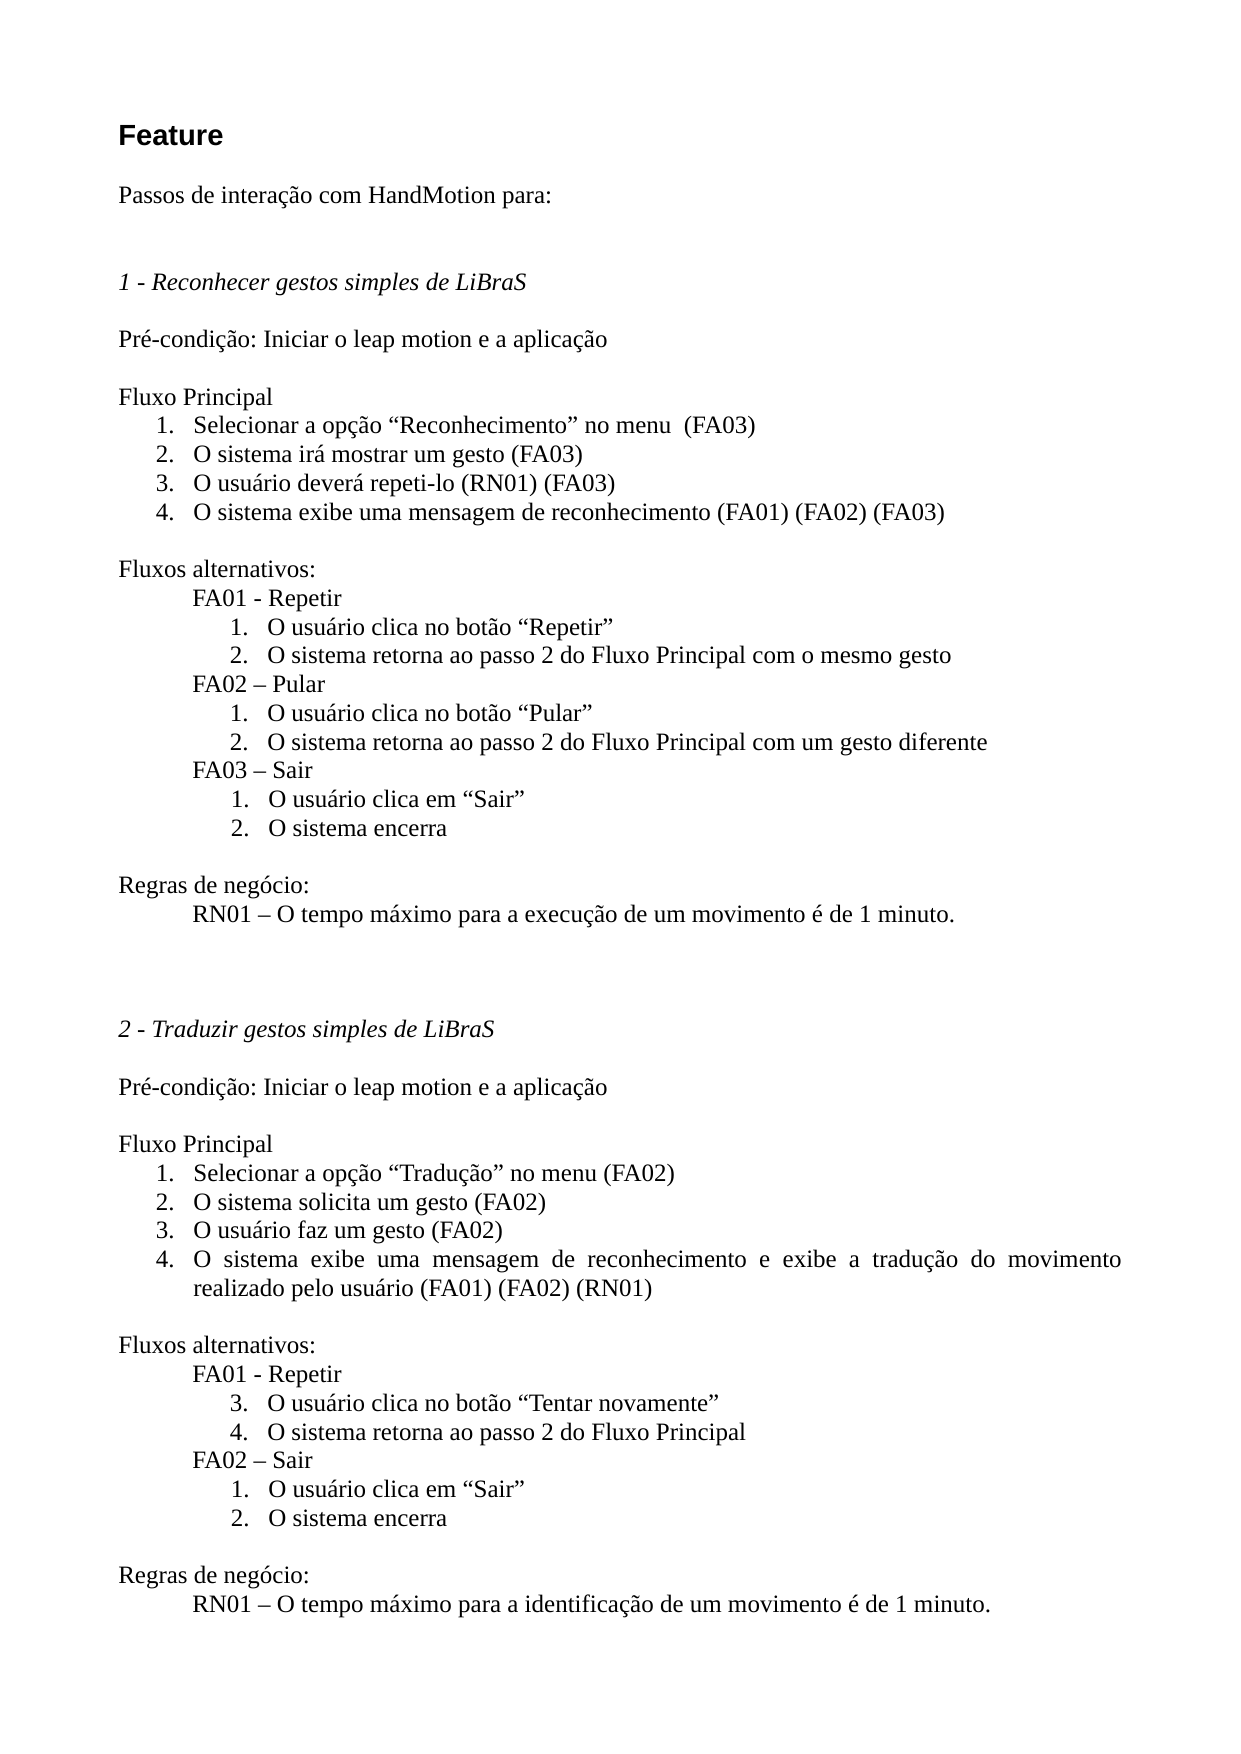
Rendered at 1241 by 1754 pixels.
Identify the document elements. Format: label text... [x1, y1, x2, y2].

list O usuário clica no botão “Repetir” [229, 612, 1122, 640]
text FA03 – Sair [118, 755, 1122, 784]
list O sistema exibe uma mensagem de reconhecimento e exibe a tradução do movimento realizado pelo usuário (FA01) (FA02) (RN01) [156, 1244, 1122, 1302]
list O sistema exibe uma mensagem de reconhecimento (FA01) (FA02) (FA03) [156, 497, 1122, 525]
text Fluxo Principal [118, 1129, 1122, 1158]
list O usuário deverá repeti-lo (RN01) (FA03) [156, 468, 1122, 497]
list O usuário clica no botão “Pular” [229, 698, 1122, 727]
text Regras de negócio: [118, 1560, 1122, 1589]
text Feature [118, 118, 1122, 152]
list Selecionar a opção “Tradução” no menu (FA02) [156, 1158, 1122, 1187]
text Passos de interação com HandMotion para: [118, 180, 1122, 209]
text Fluxos alternativos: [118, 1330, 1122, 1359]
text RN01 – O tempo máximo para a execução de um movimento é de 1 minuto. [118, 899, 1122, 928]
text Pré-condição: Iniciar o leap motion e a aplicação [118, 1072, 1122, 1100]
text FA01 - Repetir [118, 583, 1122, 612]
list O sistema encerra [231, 1503, 1122, 1532]
text 1 - Reconhecer gestos simples de LiBraS [118, 267, 1122, 295]
list O sistema retorna ao passo 2 do Fluxo Principal com o mesmo gesto [229, 640, 1122, 669]
list O sistema irá mostrar um gesto (FA03) [156, 439, 1122, 468]
text 2 - Traduzir gestos simples de LiBraS [118, 1014, 1122, 1043]
text FA01 - Repetir [118, 1359, 1122, 1388]
list O sistema retorna ao passo 2 do Fluxo Principal [229, 1417, 1122, 1445]
list O usuário clica no botão “Tentar novamente” [229, 1388, 1122, 1417]
list O usuário faz um gesto (FA02) [156, 1215, 1122, 1244]
text FA02 – Sair [118, 1445, 1122, 1474]
list Selecionar a opção “Reconhecimento” no menu (FA03) [156, 410, 1122, 439]
text Fluxo Principal [118, 382, 1122, 410]
list O sistema encerra [231, 813, 1122, 842]
text RN01 – O tempo máximo para a identificação de um movimento é de 1 minuto. [118, 1589, 1122, 1618]
text FA02 – Pular [118, 669, 1122, 698]
list O usuário clica em “Sair” [231, 1474, 1122, 1503]
text Fluxos alternativos: [118, 554, 1122, 583]
text Pré-condição: Iniciar o leap motion e a aplicação [118, 324, 1122, 353]
list O sistema solicita um gesto (FA02) [156, 1187, 1122, 1215]
list O usuário clica em “Sair” [231, 784, 1122, 813]
text Regras de negócio: [118, 870, 1122, 899]
list O sistema retorna ao passo 2 do Fluxo Principal com um gesto diferente [229, 727, 1122, 755]
